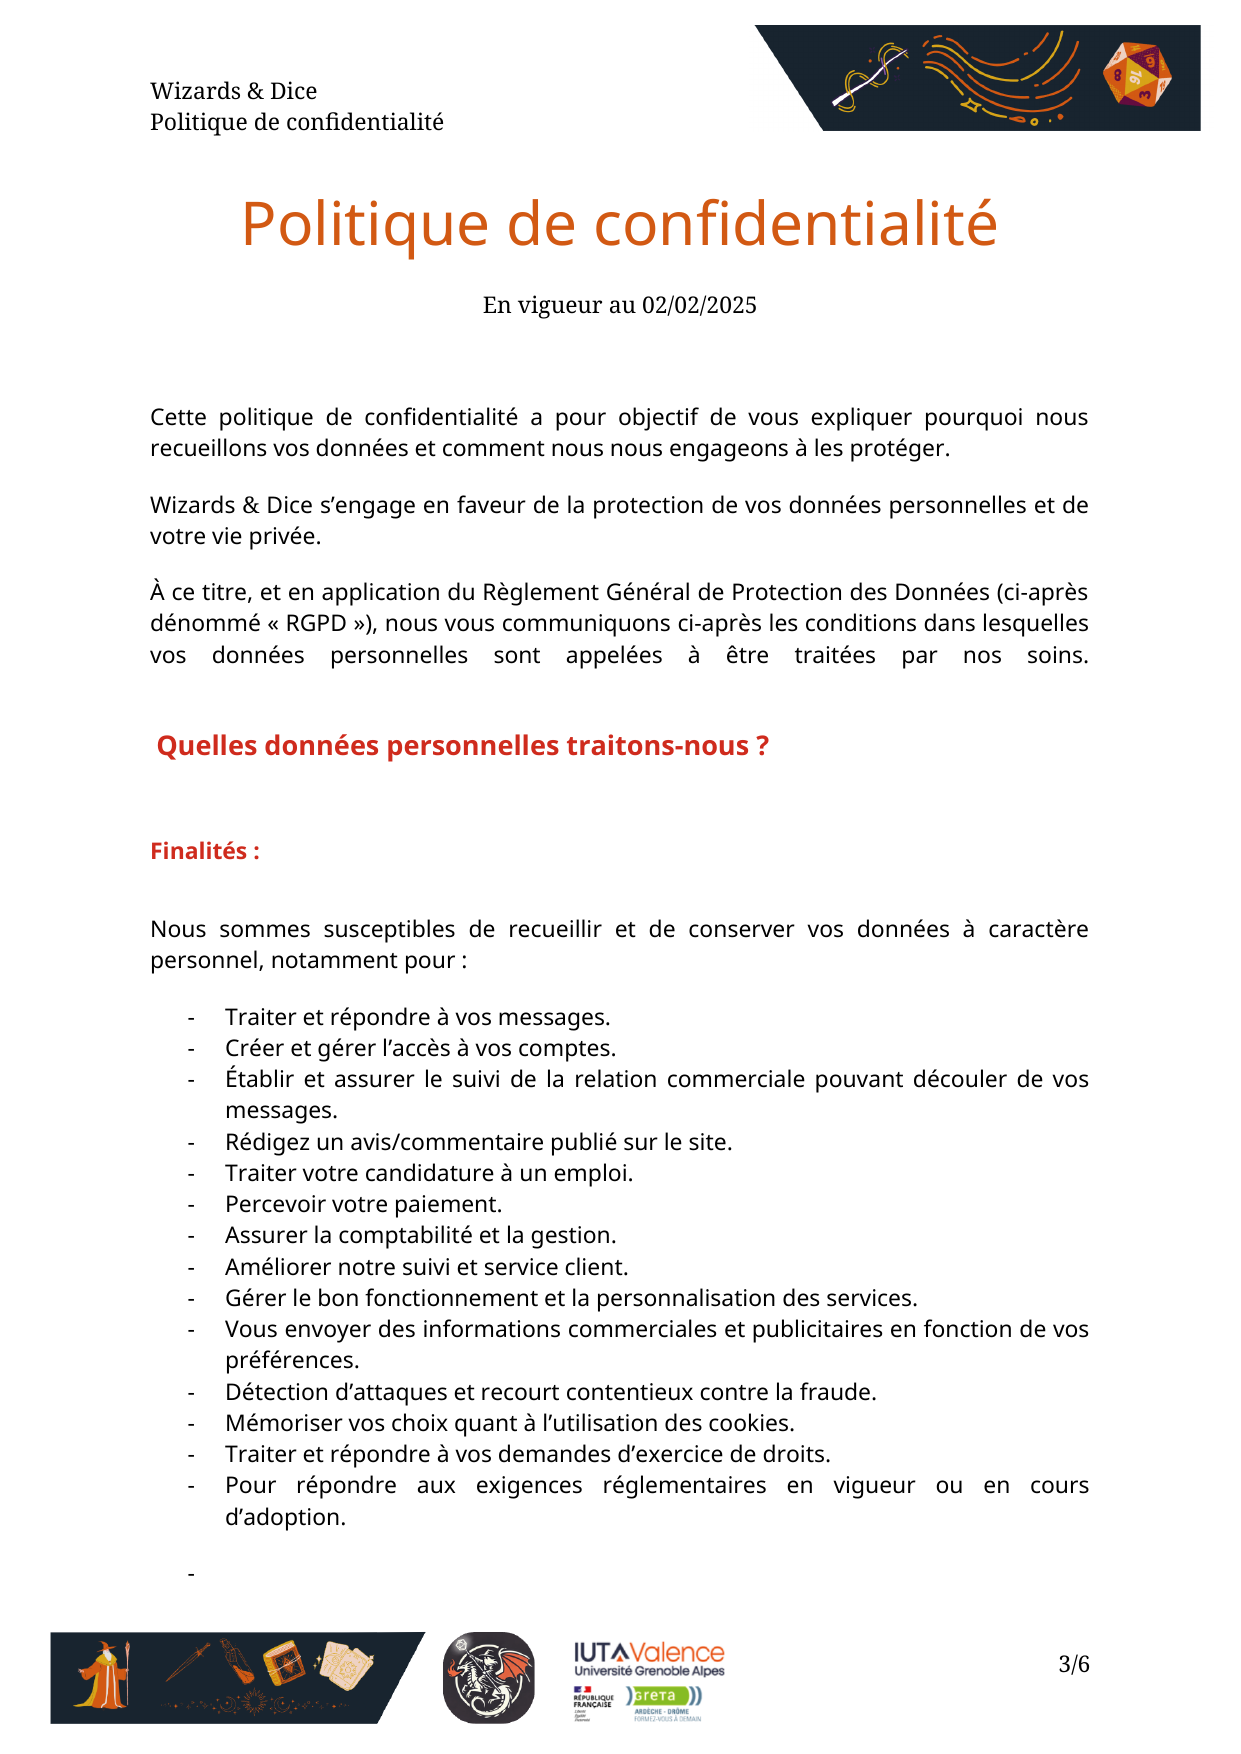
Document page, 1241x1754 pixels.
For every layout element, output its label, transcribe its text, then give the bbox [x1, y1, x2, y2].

text Cette politique de confidentialité a pour objectif de vous expliquer pourquoi nous recueillons vos données et comment nous nous engageons à les protéger. [150, 401, 1090, 463]
text Finalités : [150, 788, 1090, 866]
text À ce titre, et en application du Règlement Général de Protection des Données (ci-après dénommé « RGPD »), nous vous communiquons ci-après les conditions dans lesquelles vos données personnelles sont appelées à être traitées par nos soins. [150, 576, 1090, 701]
list Mémoriser vos choix quant à l’utilisation des cookies. [187, 1407, 1090, 1438]
list Détection d’attaques et recourt contentieux contre la fraude. [187, 1375, 1090, 1407]
picture [748, 25, 1214, 132]
list Percevoir votre paiement. [187, 1188, 1090, 1219]
list Établir et assurer le suivi de la relation commerciale pouvant découler de vos messages. [187, 1063, 1090, 1125]
list Créer et gérer l’accès à vos comptes. [187, 1032, 1090, 1063]
picture [42, 1628, 749, 1733]
list Traiter et répondre à vos messages. [187, 1000, 1090, 1032]
list Améliorer notre suivi et service client. [187, 1250, 1090, 1282]
list Rédigez un avis/commentaire publié sur le site. [187, 1125, 1090, 1157]
list Assurer la comptabilité et la gestion. [187, 1219, 1090, 1250]
list Traiter et répondre à vos demandes d’exercice de droits. [187, 1438, 1090, 1469]
title Politique de confidentialité [150, 181, 1090, 263]
text Quelles données personnelles traitons-nous ? [150, 726, 1090, 763]
list Traiter votre candidature à un emploi. [187, 1157, 1090, 1188]
text En vigueur au 02/02/2025 [150, 288, 1090, 320]
list Gérer le bon fonctionnement et la personnalisation des services. [187, 1282, 1090, 1313]
list Pour répondre aux exigences réglementaires en vigueur ou en cours d’adoption. [187, 1469, 1090, 1532]
text Wizards & Dice s’engage en faveur de la protection de vos données personnelles et de votre vie privée. [150, 488, 1090, 551]
list Vous envoyer des informations commerciales et publicitaires en fonction de vos préférences. [187, 1313, 1090, 1375]
text Nous sommes susceptibles de recueillir et de conserver vos données à caractère personnel, notamment pour : [150, 913, 1090, 975]
